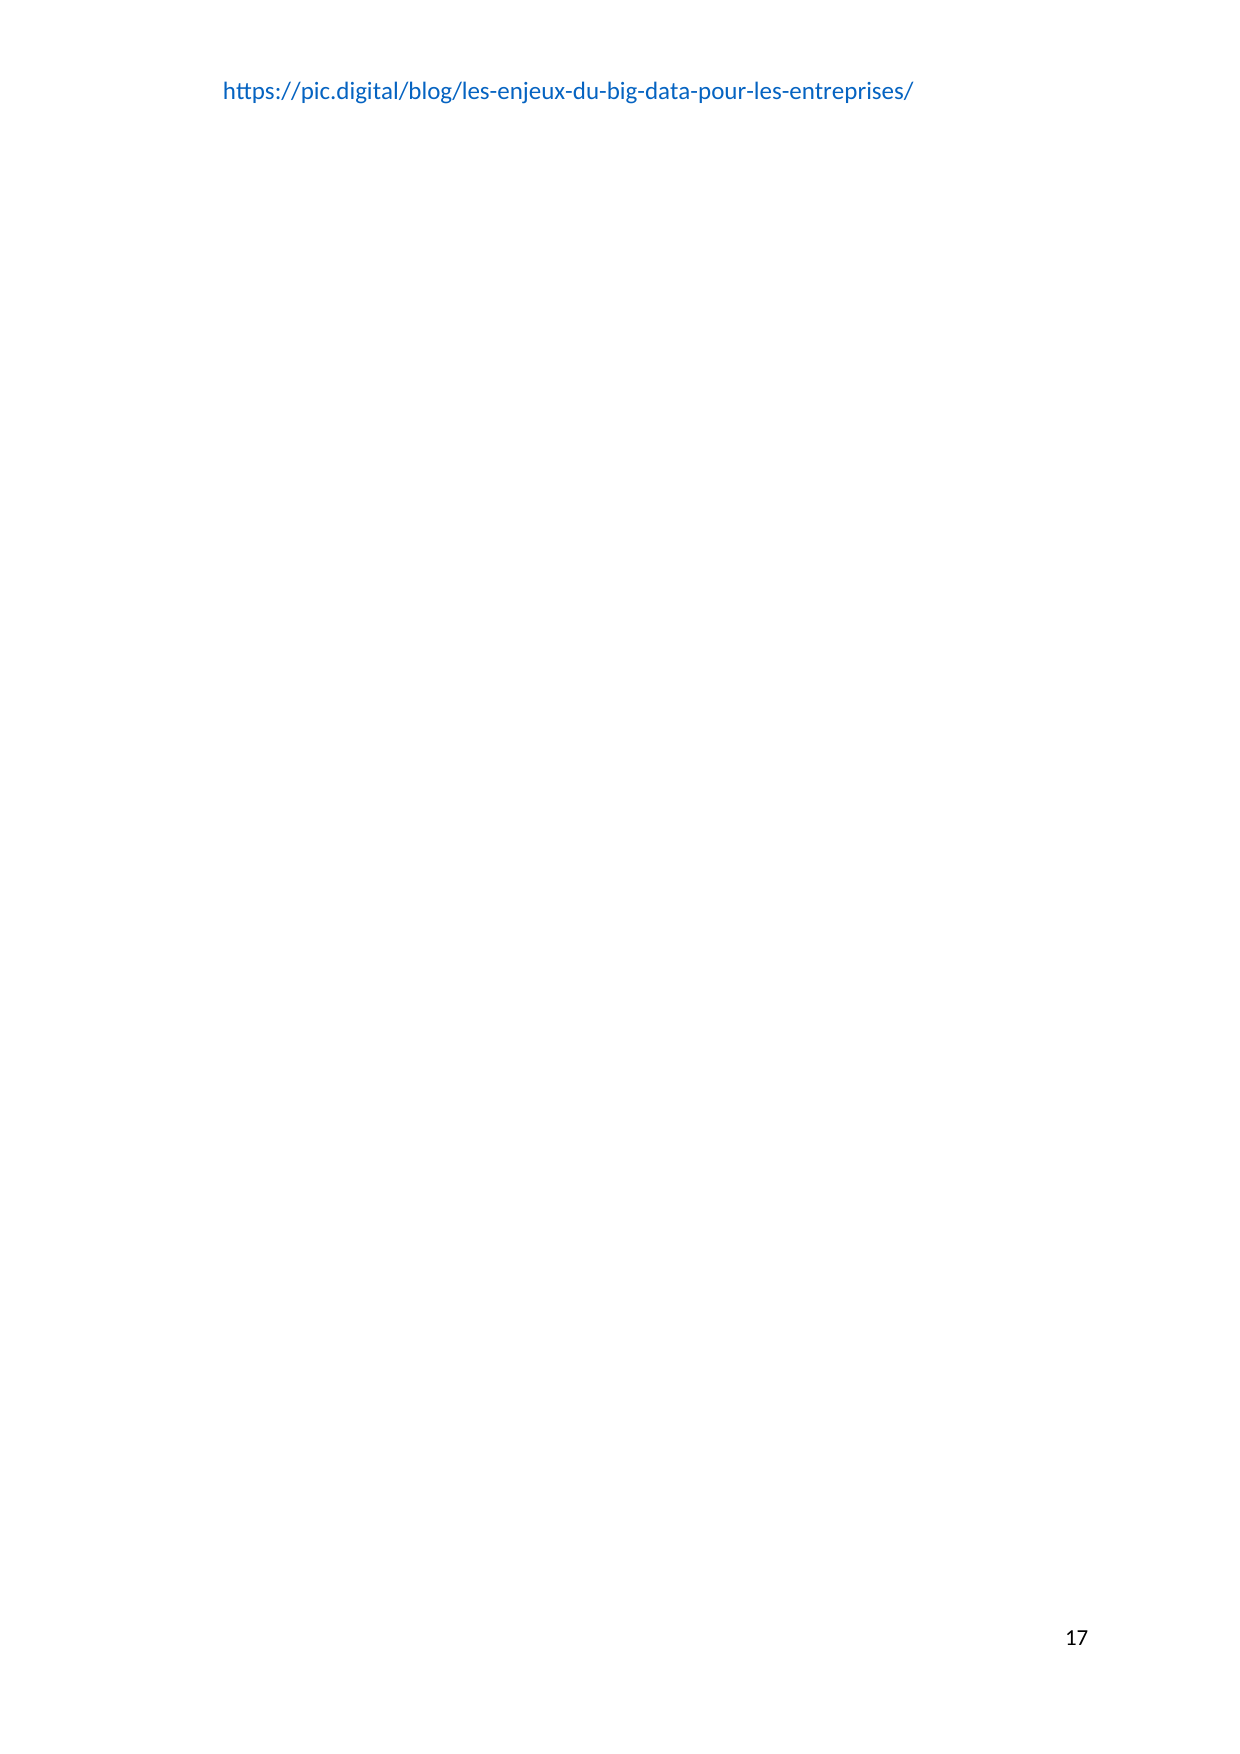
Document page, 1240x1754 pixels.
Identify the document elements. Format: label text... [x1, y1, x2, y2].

text https://pic.digital/blog/les-enjeux-du-big-data-pour-les-entreprises/ [223, 75, 1136, 106]
